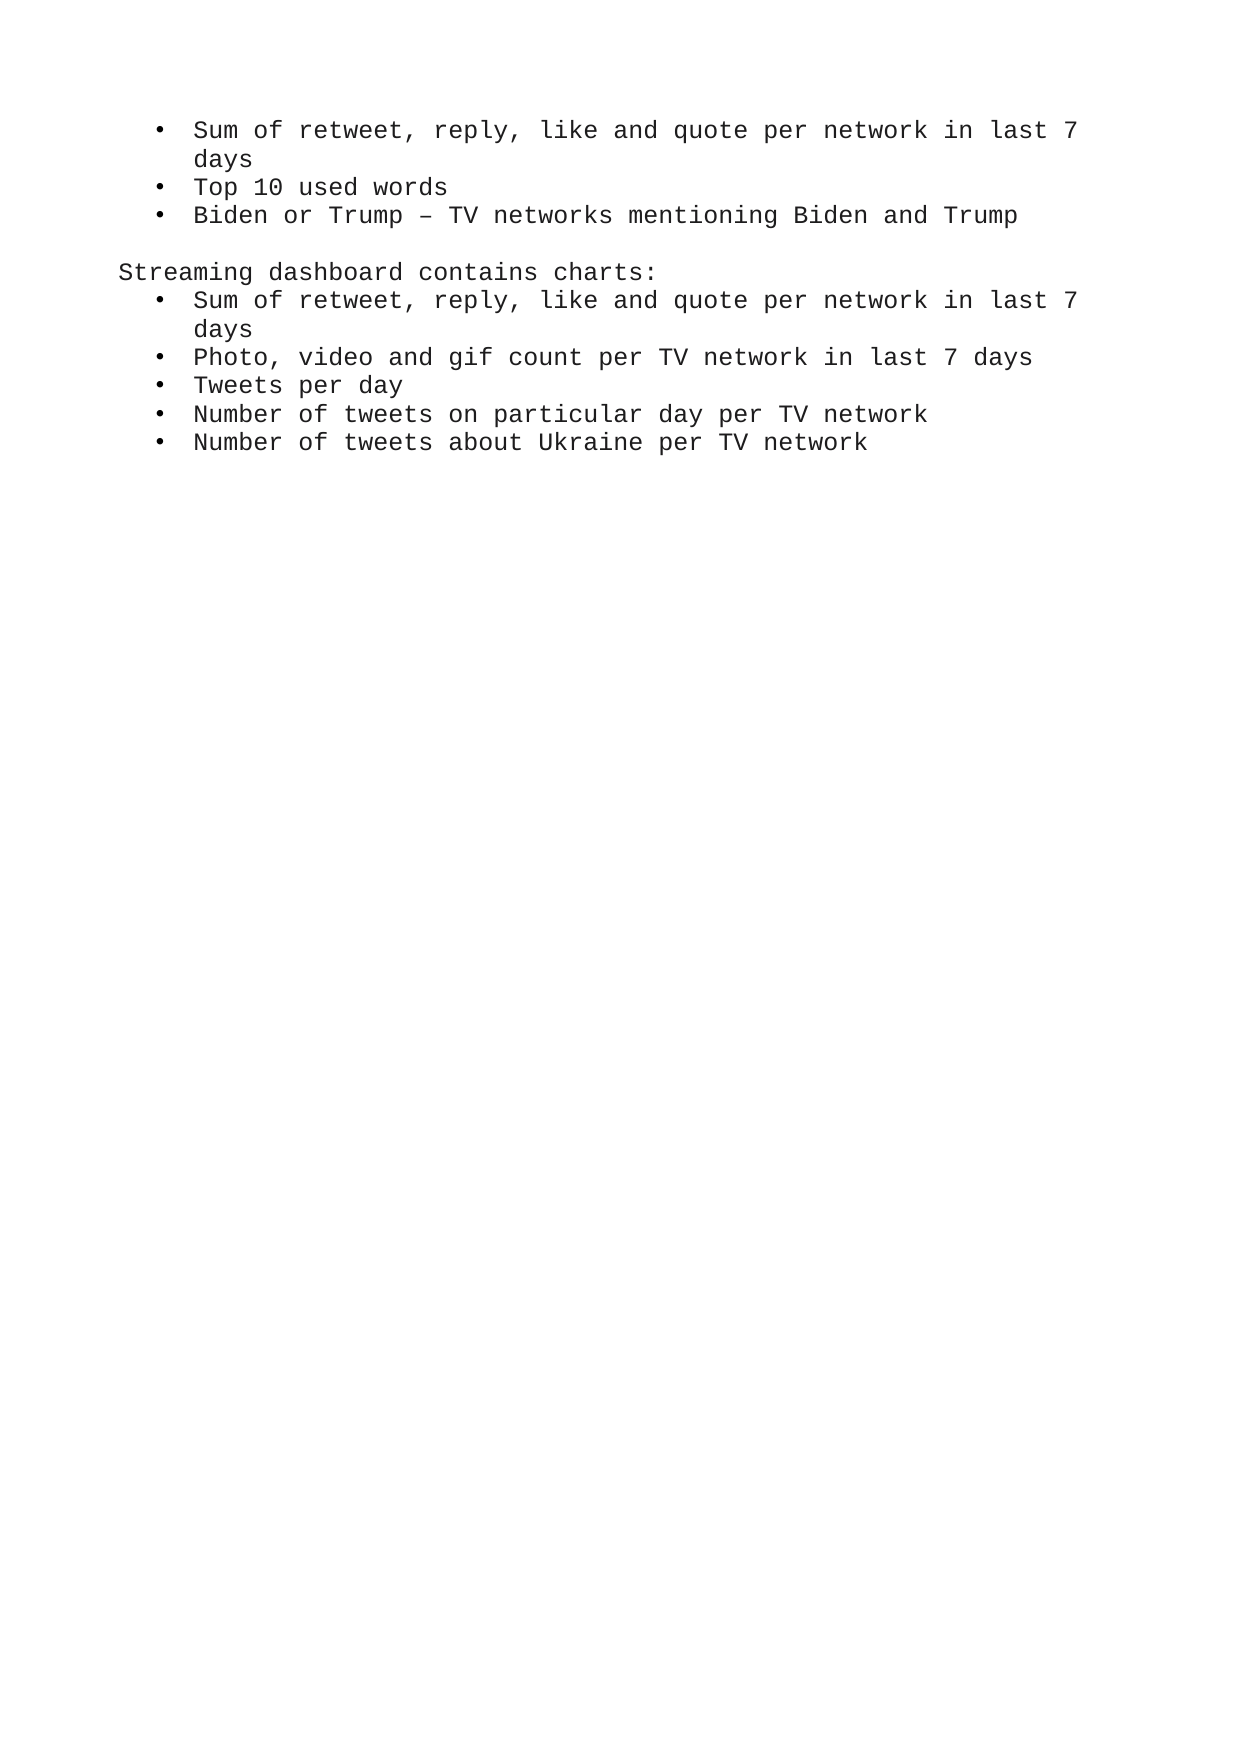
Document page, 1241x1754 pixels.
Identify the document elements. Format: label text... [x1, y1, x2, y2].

list Top 10 used words [156, 175, 1122, 203]
list Sum of retweet, reply, like and quote per network in last 7 days [156, 118, 1122, 175]
list Tweets per day [156, 373, 1122, 401]
list Number of tweets about Ukraine per TV network [156, 430, 1122, 458]
list Number of tweets on particular day per TV network [156, 401, 1122, 430]
list Photo, video and gif count per TV network in last 7 days [156, 345, 1122, 373]
text Streaming dashboard contains charts: [118, 260, 1122, 288]
list Biden or Trump – TV networks mentioning Biden and Trump [156, 203, 1122, 231]
list Sum of retweet, reply, like and quote per network in last 7 days [156, 288, 1122, 345]
